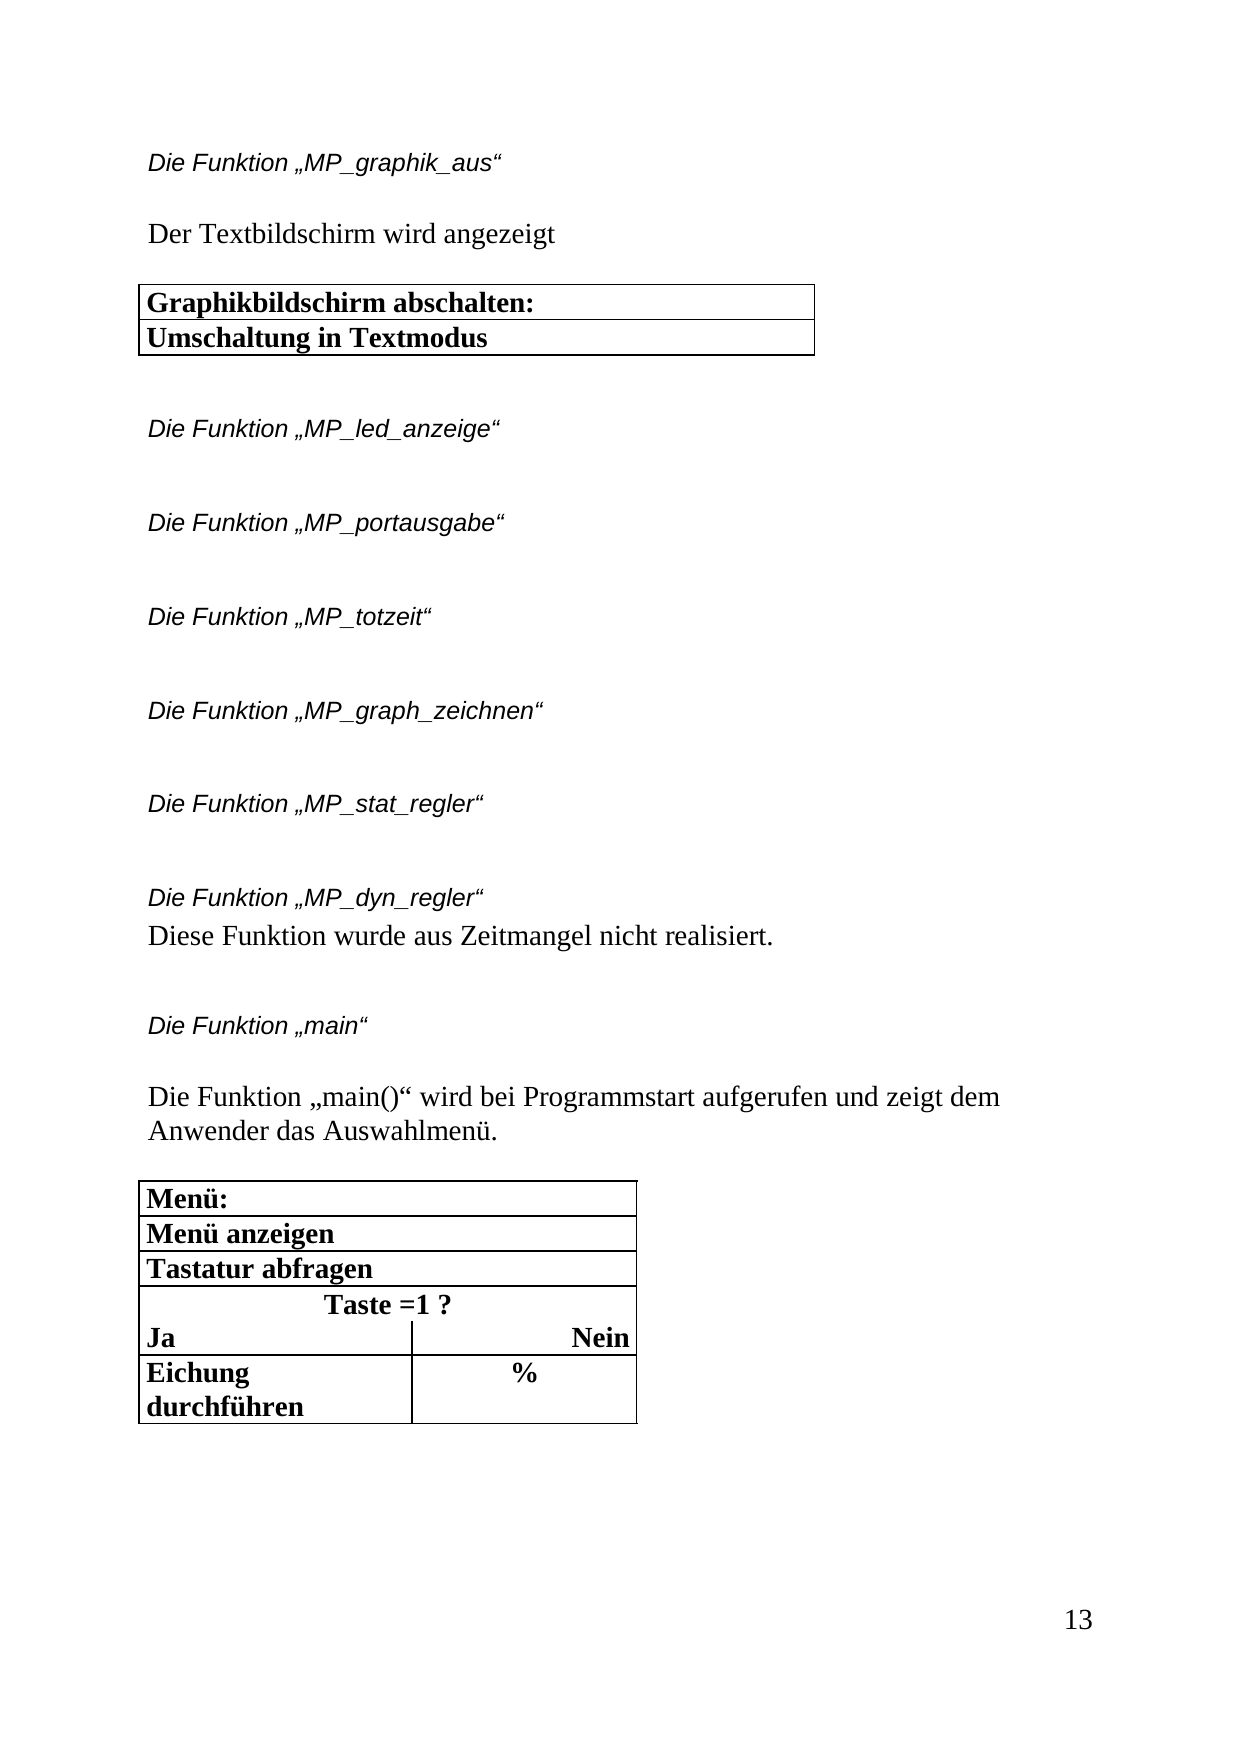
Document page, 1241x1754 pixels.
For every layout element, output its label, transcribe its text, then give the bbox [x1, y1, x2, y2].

table_cell Menü anzeigen [140, 1217, 636, 1250]
subtitle Die Funktion „MP_graph_zeichnen“ [148, 696, 1092, 724]
subtitle Die Funktion „MP_dyn_regler“ [148, 883, 1092, 912]
table_cell Taste =1 ? [140, 1287, 636, 1321]
subtitle Die Funktion „MP_graphik_aus“ [148, 148, 1092, 177]
table_cell Nein [413, 1321, 636, 1354]
table_cell % [413, 1356, 636, 1423]
text Diese Funktion wurde aus Zeitmangel nicht realisiert. [148, 918, 1092, 952]
table_cell Ja [140, 1321, 411, 1354]
text Die Funktion „main()“ wird bei Programmstart aufgerufen und zeigt dem Anwender das Auswahlmenü. [148, 1079, 1092, 1147]
text Der Textbildschirm wird angezeigt [148, 217, 1092, 250]
table_cell Tastatur abfragen [140, 1252, 636, 1285]
subtitle Die Funktion „MP_stat_regler“ [148, 789, 1092, 818]
subtitle Die Funktion „MP_portausgabe“ [148, 508, 1092, 537]
table_cell Eichung durchführen [140, 1356, 411, 1423]
table_header Menü: [140, 1182, 636, 1215]
subtitle Die Funktion „MP_totzeit“ [148, 602, 1092, 631]
table_cell Umschaltung in Textmodus [140, 320, 814, 354]
subtitle Die Funktion „MP_led_anzeige“ [148, 414, 1092, 443]
subtitle Die Funktion „main“ [148, 1011, 1092, 1040]
table_header Graphikbildschirm abschalten: [140, 285, 814, 319]
